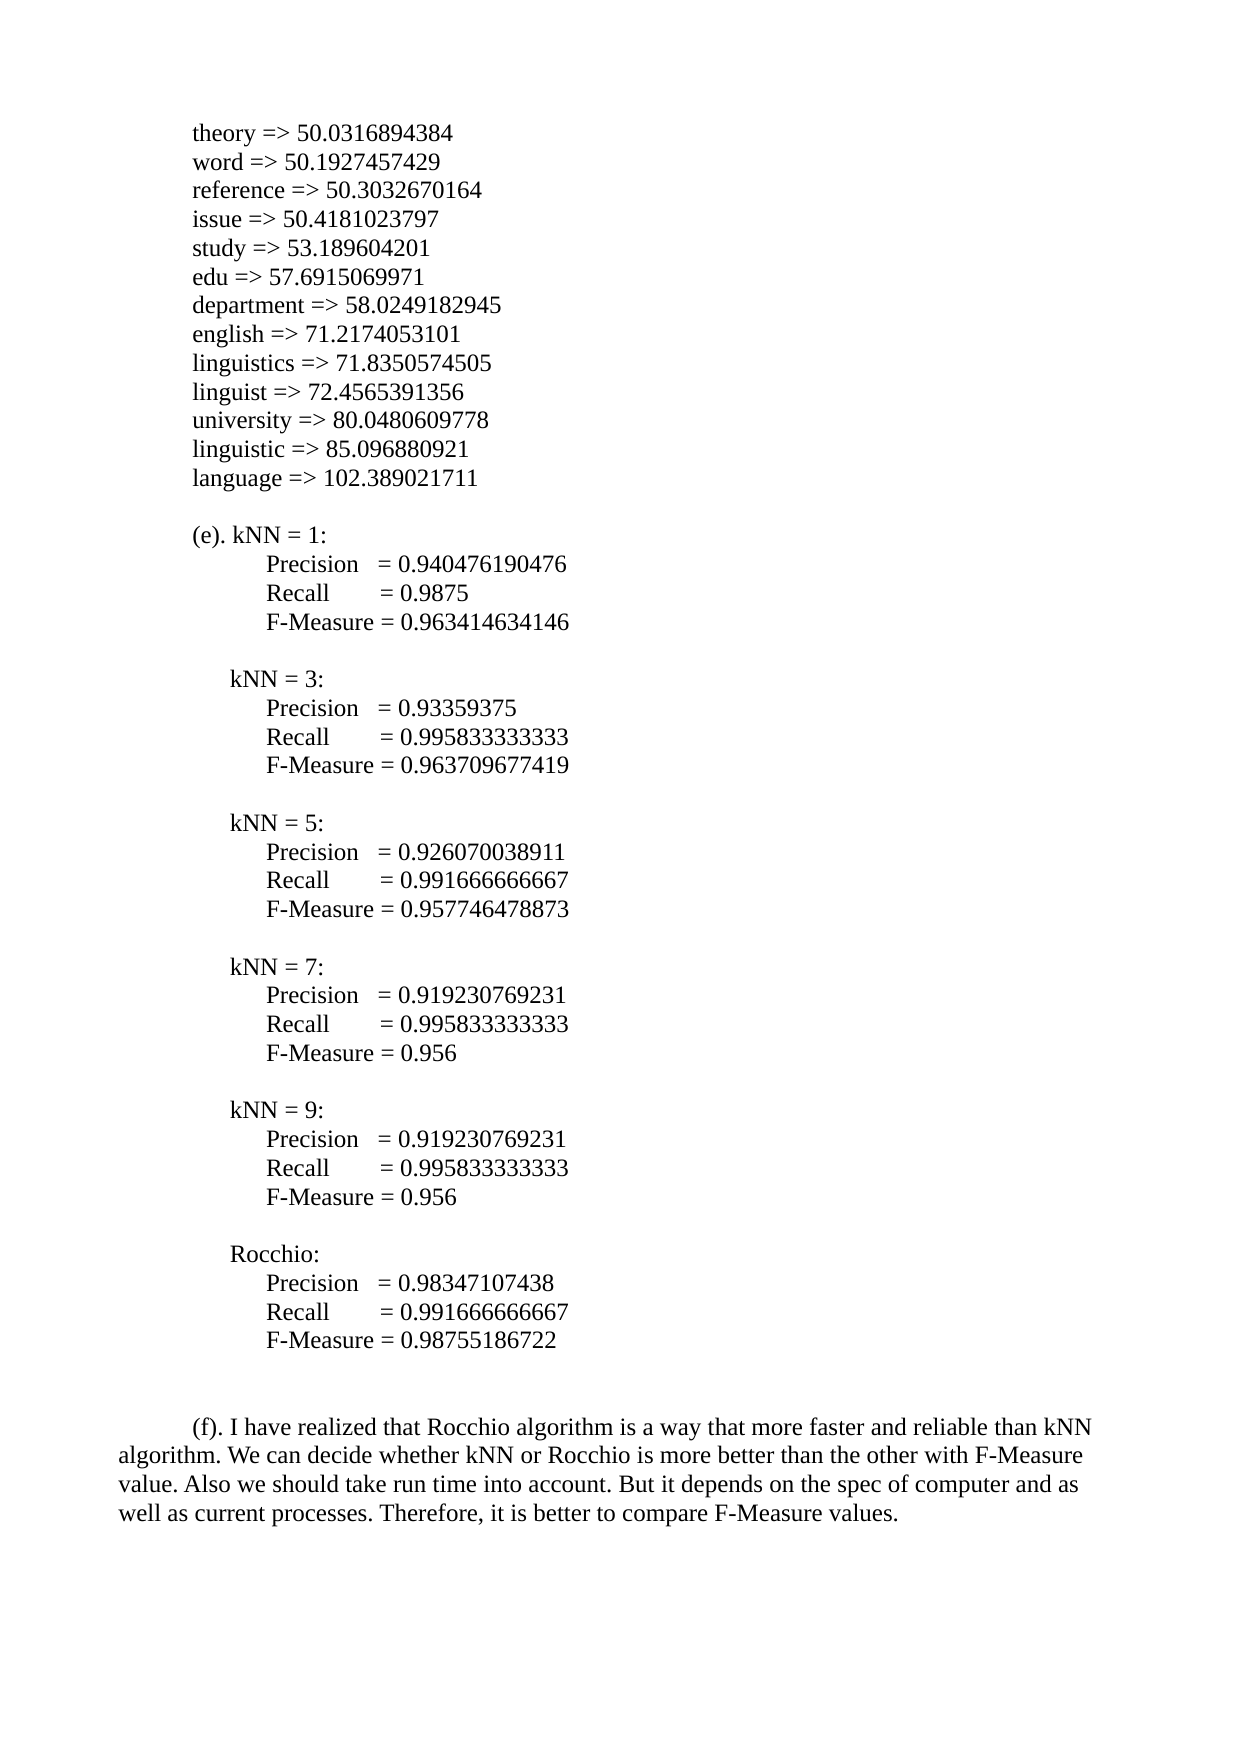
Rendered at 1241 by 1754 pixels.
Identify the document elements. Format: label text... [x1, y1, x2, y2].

text kNN = 5: [118, 808, 1122, 837]
text Recall = 0.991666666667 [118, 866, 1122, 894]
text department => 58.0249182945 [118, 291, 1122, 319]
text language => 102.389021711 [118, 463, 1122, 492]
text linguistic => 85.096880921 [118, 434, 1122, 463]
text kNN = 7: [118, 952, 1122, 981]
text Recall = 0.995833333333 [118, 1009, 1122, 1038]
text university => 80.0480609778 [118, 406, 1122, 434]
text Recall = 0.995833333333 [118, 1153, 1122, 1182]
text F-Measure = 0.957746478873 [118, 894, 1122, 923]
text Precision = 0.98347107438 [118, 1268, 1122, 1297]
text Rocchio: [118, 1239, 1122, 1268]
text edu => 57.6915069971 [118, 262, 1122, 291]
text word => 50.1927457429 [118, 147, 1122, 176]
text issue => 50.4181023797 [118, 204, 1122, 233]
text reference => 50.3032670164 [118, 176, 1122, 204]
text Precision = 0.919230769231 [118, 981, 1122, 1009]
text Precision = 0.926070038911 [118, 837, 1122, 866]
text study => 53.189604201 [118, 233, 1122, 262]
text F-Measure = 0.956 [118, 1038, 1122, 1067]
text F-Measure = 0.963709677419 [118, 751, 1122, 779]
text english => 71.2174053101 [118, 319, 1122, 348]
text kNN = 9: [118, 1096, 1122, 1124]
text (f). I have realized that Rocchio algorithm is a way that more faster and reliable than kNN algorithm. We can decide whether kNN or Rocchio is more better than the other with F-Measure value. Also we should take run time into account. But it depends on the spec of computer and as well as current processes. Therefore, it is better to compare F-Measure values. [118, 1412, 1122, 1527]
text Recall = 0.991666666667 [118, 1297, 1122, 1326]
text Recall = 0.9875 [118, 578, 1122, 607]
text F-Measure = 0.963414634146 [118, 607, 1122, 636]
text theory => 50.0316894384 [118, 118, 1122, 147]
text Precision = 0.919230769231 [118, 1124, 1122, 1153]
text F-Measure = 0.98755186722 [118, 1326, 1122, 1354]
text linguistics => 71.8350574505 [118, 348, 1122, 377]
text linguist => 72.4565391356 [118, 377, 1122, 406]
text F-Measure = 0.956 [118, 1182, 1122, 1211]
text (e). kNN = 1: [118, 521, 1122, 549]
text Precision = 0.940476190476 [118, 549, 1122, 578]
text Recall = 0.995833333333 [118, 722, 1122, 751]
text Precision = 0.93359375 [118, 693, 1122, 722]
text kNN = 3: [118, 664, 1122, 693]
